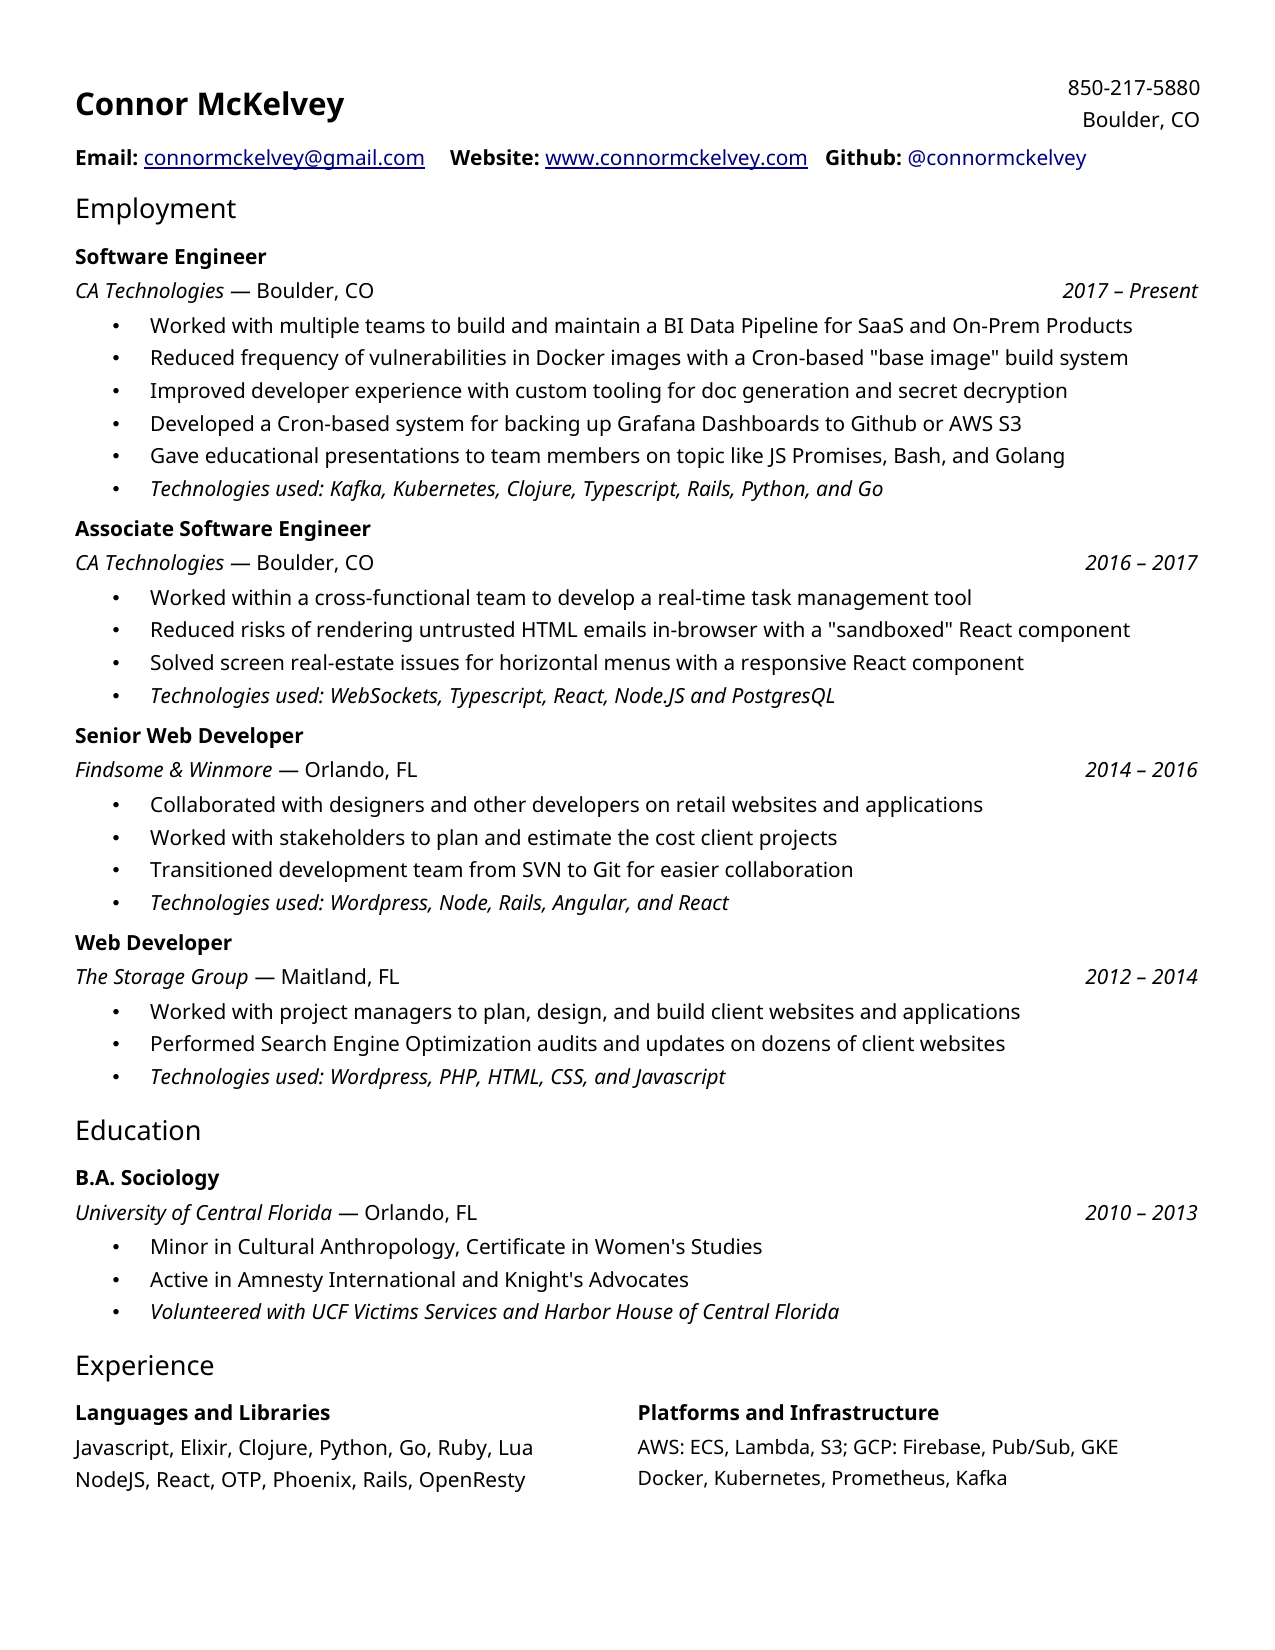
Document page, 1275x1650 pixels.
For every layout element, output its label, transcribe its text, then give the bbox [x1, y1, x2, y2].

table_cell 2010 – 2013 [638, 1195, 1200, 1229]
table_header Web Developer [75, 925, 637, 959]
table_cell AWS: ECS, Lambda, S3; GCP: Firebase, Pub/Sub, GKE Docker, Kubernetes, Prometheus, Kafka [638, 1430, 1200, 1497]
table_cell Worked with multiple teams to build and maintain a BI Data Pipeline for SaaS and On-Prem Products Reduced frequency of vulnerabilities in Docker images with a Cron-based "base image" build system Improved developer experience with custom tooling for doc generation and secret decryption Developed a Cron-based system for backing up Grafana Dashboards to Github or AWS S3 Gave educational presentations to team members on topic like JS Promises, Bash, and Golang Technologies used: Kafka, Kubernetes, Clojure, Typescript, Rails, Python, and Go [75, 308, 1200, 505]
table_header [638, 239, 1200, 273]
table_header Website: www.connormckelvey.com [450, 143, 825, 171]
table_header [638, 925, 1200, 959]
table_cell 2016 – 2017 [638, 546, 1200, 580]
table_cell Findsome & Winmore — Orlando, FL [75, 753, 637, 787]
table_header Associate Software Engineer [75, 511, 637, 546]
table_header [638, 1160, 1200, 1195]
table_header Connor McKelvey [75, 70, 761, 136]
subtitle Experience [75, 1347, 1200, 1383]
table_header Email: connormckelvey@gmail.com [75, 143, 450, 171]
table_header [638, 511, 1200, 546]
table_cell 2014 – 2016 [638, 753, 1200, 787]
table_header [638, 718, 1200, 752]
table_cell Worked within a cross-functional team to develop a real-time task management tool Reduced risks of rendering untrusted HTML emails in-browser with a "sandboxed" React component Solved screen real-estate issues for horizontal menus with a responsive React component Technologies used: WebSockets, Typescript, React, Node.JS and PostgresQL [75, 580, 1200, 712]
subtitle Employment [75, 190, 1200, 227]
table_cell Minor in Cultural Anthropology, Certificate in Women's Studies Active in Amnesty International and Knight's Advocates Volunteered with UCF Victims Services and Harbor House of Central Florida [75, 1229, 1200, 1329]
table_header Github: @connormckelvey [825, 143, 1200, 171]
table_header Platforms and Infrastructure [638, 1395, 1200, 1430]
table_header B.A. Sociology [75, 1160, 637, 1195]
table_header 850-217-5880 Boulder, CO [761, 70, 1200, 136]
table_cell 2017 – Present [638, 273, 1200, 308]
subtitle Education [75, 1111, 1200, 1148]
table_cell Collaborated with designers and other developers on retail websites and applications Worked with stakeholders to plan and estimate the cost client projects Transitioned development team from SVN to Git for easier collaboration Technologies used: Wordpress, Node, Rails, Angular, and React [75, 787, 1200, 919]
table_header Senior Web Developer [75, 718, 637, 752]
table_cell The Storage Group — Maitland, FL [75, 960, 637, 994]
table_header Languages and Libraries [75, 1395, 637, 1430]
table_cell Javascript, Elixir, Clojure, Python, Go, Ruby, Lua NodeJS, React, OTP, Phoenix, Rails, OpenResty [75, 1430, 637, 1497]
table_cell Worked with project managers to plan, design, and build client websites and applications Performed Search Engine Optimization audits and updates on dozens of client websites Technologies used: Wordpress, PHP, HTML, CSS, and Javascript [75, 994, 1200, 1094]
table_header Software Engineer [75, 239, 637, 273]
table_cell University of Central Florida — Orlando, FL [75, 1195, 637, 1229]
table_cell CA Technologies — Boulder, CO [75, 546, 637, 580]
table_cell 2012 – 2014 [638, 960, 1200, 994]
table_cell CA Technologies — Boulder, CO [75, 273, 637, 308]
